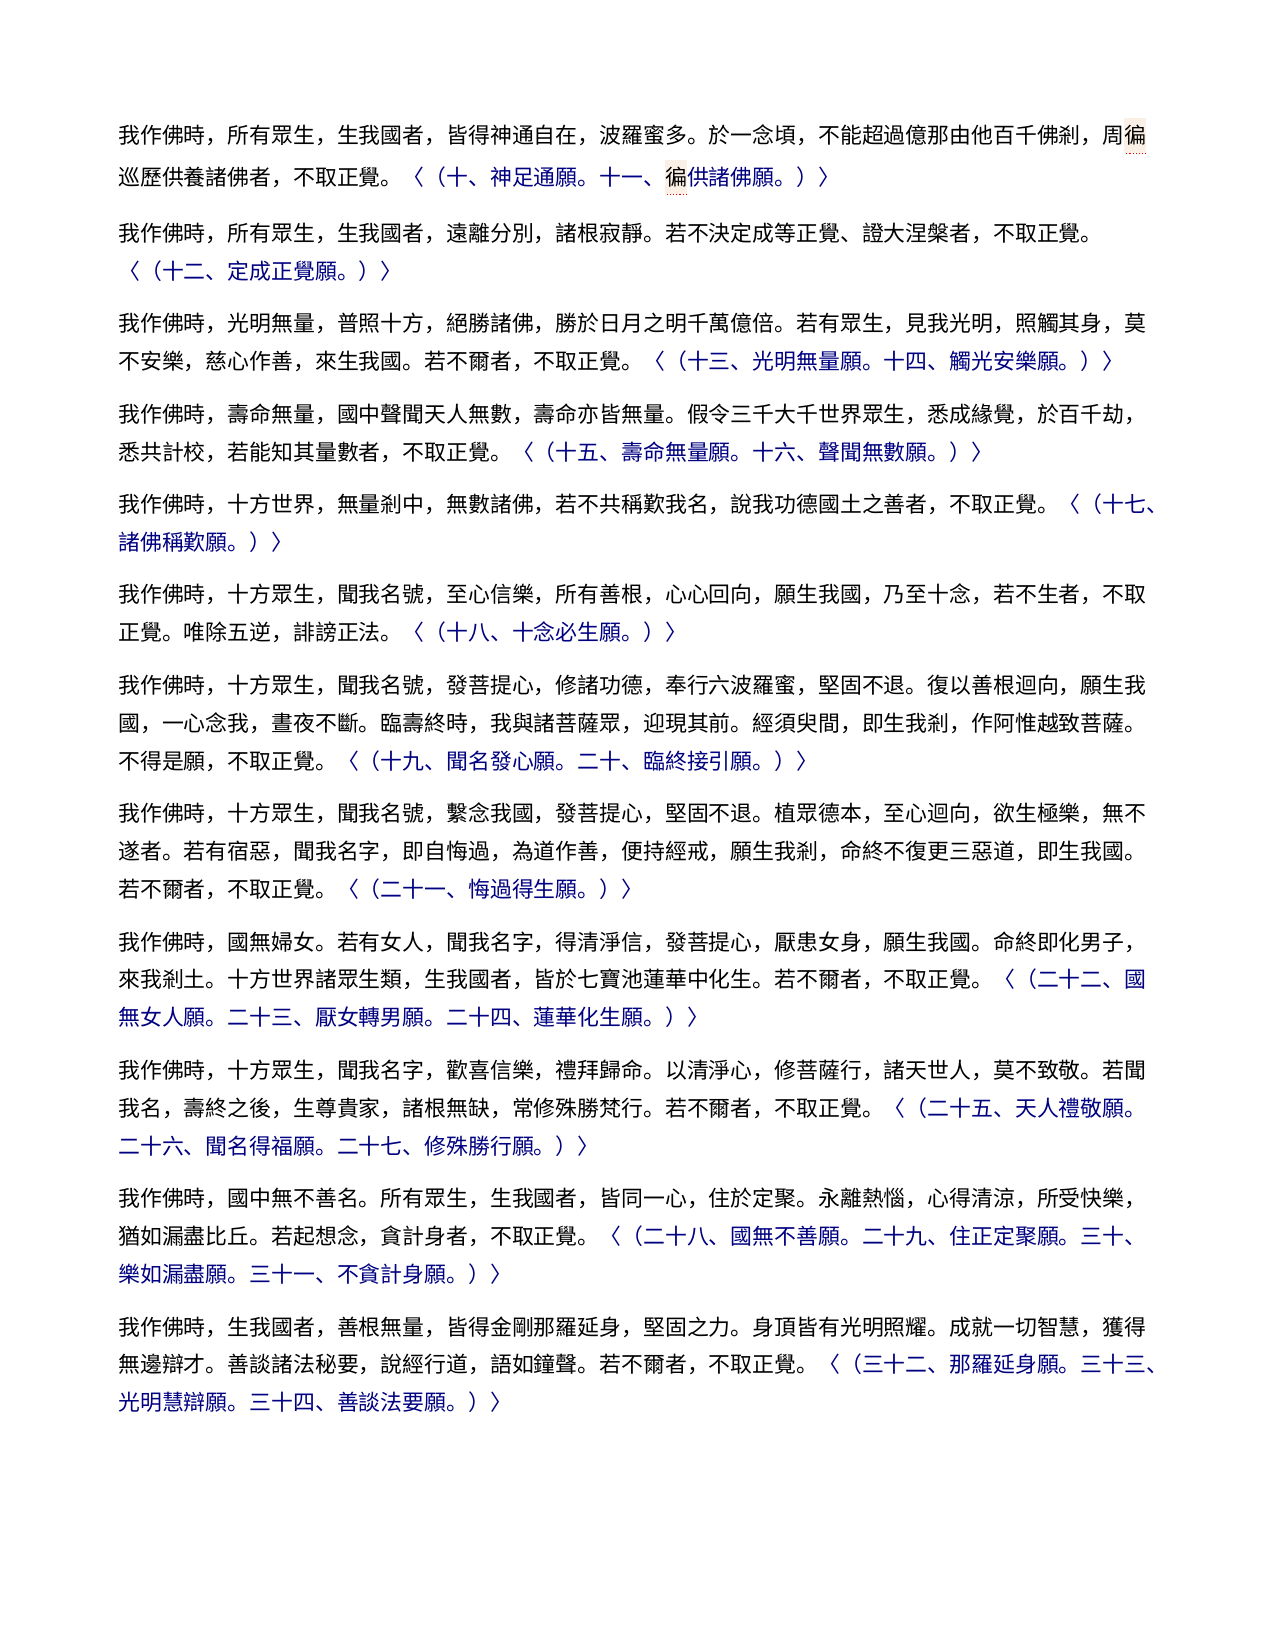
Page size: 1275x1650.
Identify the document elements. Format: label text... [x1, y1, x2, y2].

text 我作佛時，十方眾生，聞我名號，繫念我國，發菩提心，堅固不退。植眾德本，至心迴向，欲生極樂，無不遂者。若有宿惡，聞我名字，即自悔過，為道作善，便持經戒，願生我剎，命終不復更三惡道，即生我國。若不爾者，不取正覺。〈（二十一、悔過得生願。）〉 [118, 796, 1157, 904]
text 我作佛時，十方眾生，聞我名號，發菩提心，修諸功德，奉行六波羅蜜，堅固不退。復以善根迴向，願生我國，一心念我，晝夜不斷。臨壽終時，我與諸菩薩眾，迎現其前。經須臾間，即生我剎，作阿惟越致菩薩。不得是願，不取正覺。〈（十九、聞名發心願。二十、臨終接引願。）〉 [118, 668, 1157, 775]
text 我作佛時，壽命無量，國中聲聞天人無數，壽命亦皆無量。假令三千大千世界眾生，悉成緣覺，於百千劫，悉共計校，若能知其量數者，不取正覺。〈（十五、壽命無量願。十六、聲聞無數願。）〉 [118, 397, 1157, 466]
text 我作佛時，生我國者，善根無量，皆得金剛那羅延身，堅固之力。身頂皆有光明照耀。成就一切智慧，獲得無邊辯才。善談諸法秘要，說經行道，語如鐘聲。若不爾者，不取正覺。〈（三十二、那羅延身願。三十三、光明慧辯願。三十四、善談法要願。）〉 [118, 1309, 1157, 1417]
text 我作佛時，十方眾生，聞我名號，至心信樂，所有善根，心心回向，願生我國，乃至十念，若不生者，不取正覺。唯除五逆，誹謗正法。〈（十八、十念必生願。）〉 [118, 577, 1157, 647]
text 我作佛時，所有眾生，生我國者，皆得神通自在，波羅蜜多。於一念頃，不能超過億那由他百千佛剎，周徧巡歷供養諸佛者，不取正覺。〈（十、神足通願。十一、徧供諸佛願。）〉 [118, 118, 1157, 194]
text 我作佛時，所有眾生，生我國者，遠離分別，諸根寂靜。若不決定成等正覺、證大涅槃者，不取正覺。〈（十二、定成正覺願。）〉 [118, 216, 1157, 285]
text 我作佛時，十方世界，無量剎中，無數諸佛，若不共稱歎我名，說我功德國土之善者，不取正覺。〈（十七、諸佛稱歎願。）〉 [118, 487, 1157, 557]
text 我作佛時，十方眾生，聞我名字，歡喜信樂，禮拜歸命。以清淨心，修菩薩行，諸天世人，莫不致敬。若聞我名，壽終之後，生尊貴家，諸根無缺，常修殊勝梵行。若不爾者，不取正覺。〈（二十五、天人禮敬願。二十六、聞名得福願。二十七、修殊勝行願。）〉 [118, 1053, 1157, 1160]
text 我作佛時，光明無量，普照十方，絕勝諸佛，勝於日月之明千萬億倍。若有眾生，見我光明，照觸其身，莫不安樂，慈心作善，來生我國。若不爾者，不取正覺。〈（十三、光明無量願。十四、觸光安樂願。）〉 [118, 306, 1157, 376]
text 我作佛時，國無婦女。若有女人，聞我名字，得清淨信，發菩提心，厭患女身，願生我國。命終即化男子，來我剎土。十方世界諸眾生類，生我國者，皆於七寶池蓮華中化生。若不爾者，不取正覺。〈（二十二、國無女人願。二十三、厭女轉男願。二十四、蓮華化生願。）〉 [118, 924, 1157, 1032]
text 我作佛時，國中無不善名。所有眾生，生我國者，皆同一心，住於定聚。永離熱惱，心得清涼，所受快樂，猶如漏盡比丘。若起想念，貪計身者，不取正覺。〈（二十八、國無不善願。二十九、住正定聚願。三十、樂如漏盡願。三十一、不貪計身願。）〉 [118, 1181, 1157, 1289]
